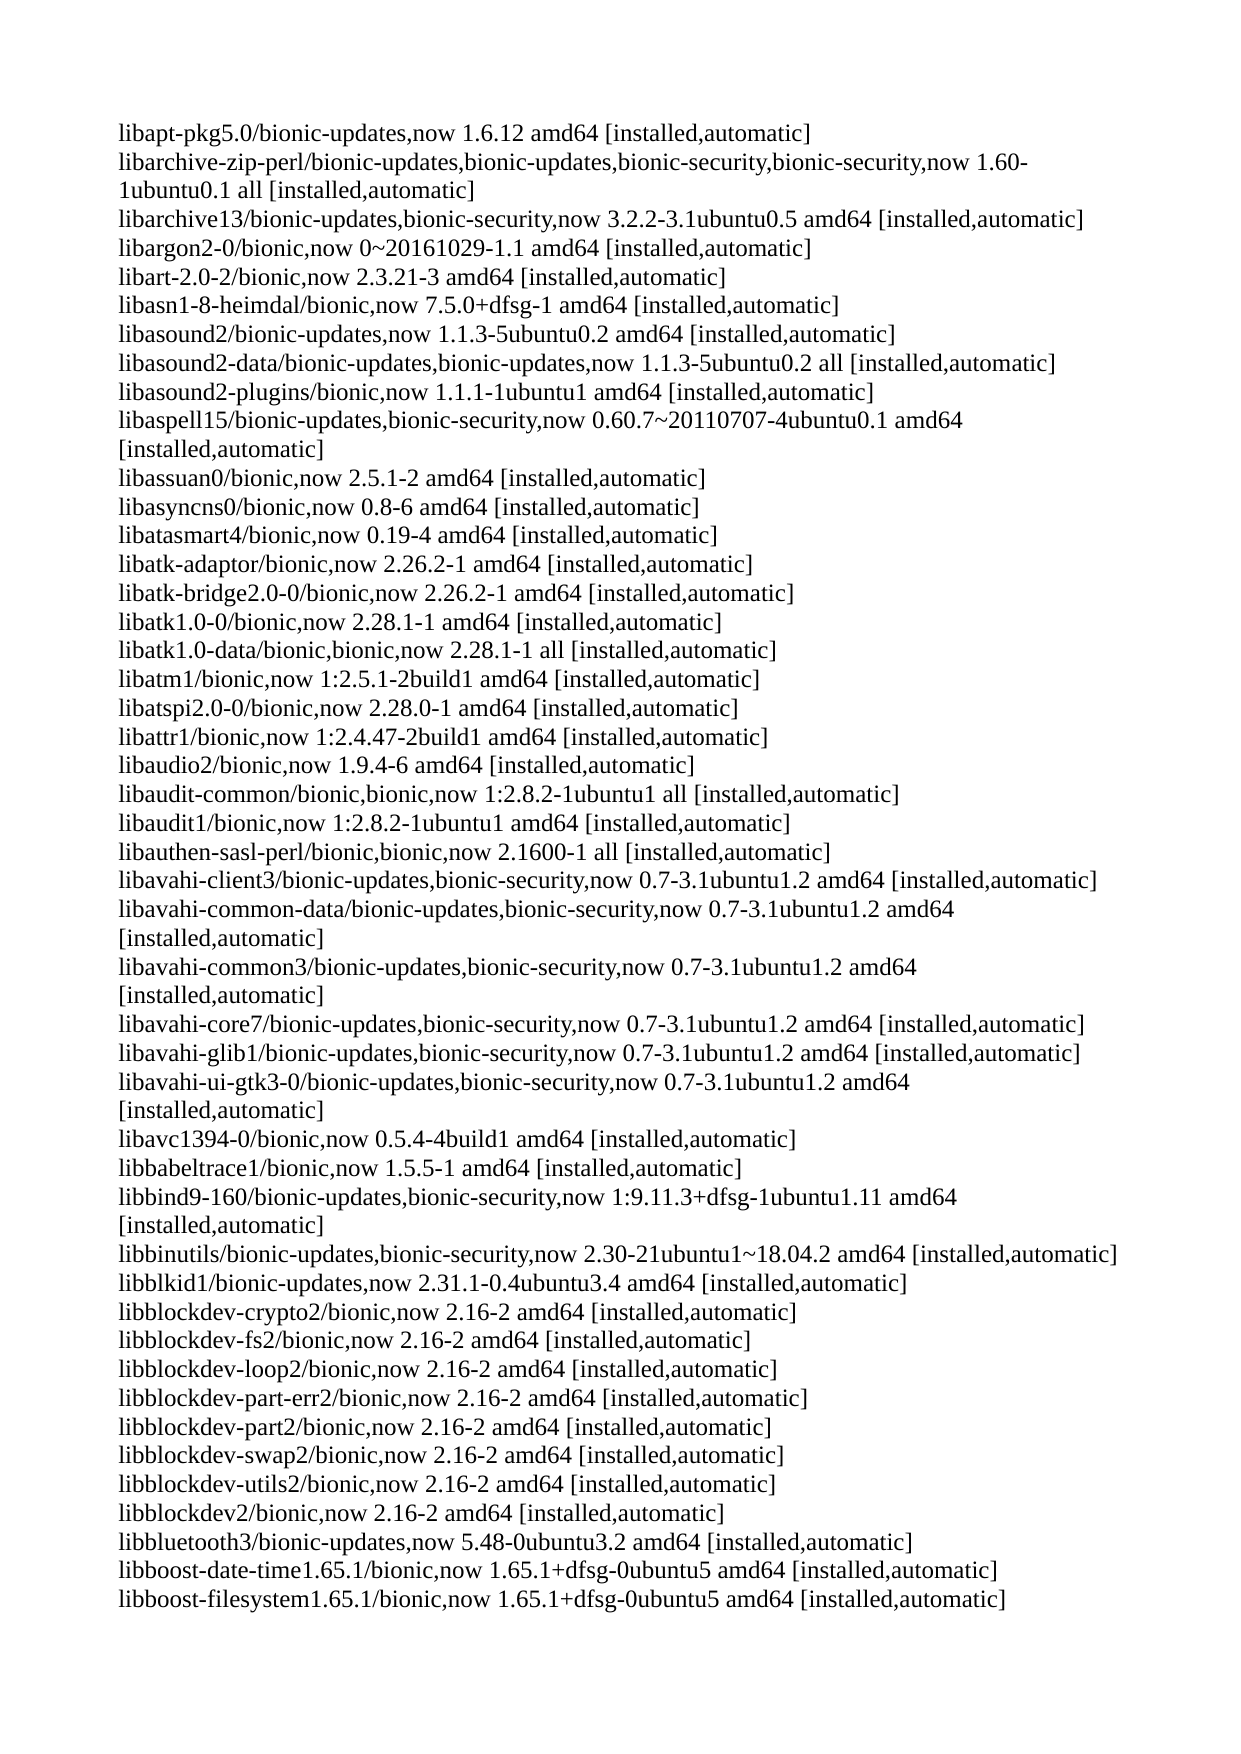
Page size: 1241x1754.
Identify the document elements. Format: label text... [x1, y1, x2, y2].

text libblockdev-part-err2/bionic,now 2.16-2 amd64 [installed,automatic] [118, 1383, 1122, 1412]
text libbind9-160/bionic-updates,bionic-security,now 1:9.11.3+dfsg-1ubuntu1.11 amd64 [installed,automatic] [118, 1182, 1122, 1239]
text libarchive13/bionic-updates,bionic-security,now 3.2.2-3.1ubuntu0.5 amd64 [installed,automatic] [118, 204, 1122, 233]
text libavc1394-0/bionic,now 0.5.4-4build1 amd64 [installed,automatic] [118, 1124, 1122, 1153]
text libblockdev-crypto2/bionic,now 2.16-2 amd64 [installed,automatic] [118, 1297, 1122, 1326]
text libavahi-common-data/bionic-updates,bionic-security,now 0.7-3.1ubuntu1.2 amd64 [installed,automatic] [118, 894, 1122, 952]
text libbabeltrace1/bionic,now 1.5.5-1 amd64 [installed,automatic] [118, 1153, 1122, 1182]
text libaudio2/bionic,now 1.9.4-6 amd64 [installed,automatic] [118, 751, 1122, 779]
text libatm1/bionic,now 1:2.5.1-2build1 amd64 [installed,automatic] [118, 664, 1122, 693]
text libauthen-sasl-perl/bionic,bionic,now 2.1600-1 all [installed,automatic] [118, 837, 1122, 866]
text libavahi-ui-gtk3-0/bionic-updates,bionic-security,now 0.7-3.1ubuntu1.2 amd64 [installed,automatic] [118, 1067, 1122, 1124]
text libarchive-zip-perl/bionic-updates,bionic-updates,bionic-security,bionic-security,now 1.60-1ubuntu0.1 all [installed,automatic] [118, 147, 1122, 204]
text libassuan0/bionic,now 2.5.1-2 amd64 [installed,automatic] [118, 463, 1122, 492]
text libavahi-common3/bionic-updates,bionic-security,now 0.7-3.1ubuntu1.2 amd64 [installed,automatic] [118, 952, 1122, 1009]
text libbluetooth3/bionic-updates,now 5.48-0ubuntu3.2 amd64 [installed,automatic] [118, 1527, 1122, 1556]
text libasound2-plugins/bionic,now 1.1.1-1ubuntu1 amd64 [installed,automatic] [118, 377, 1122, 406]
text libasound2-data/bionic-updates,bionic-updates,now 1.1.3-5ubuntu0.2 all [installed,automatic] [118, 348, 1122, 377]
text libaudit1/bionic,now 1:2.8.2-1ubuntu1 amd64 [installed,automatic] [118, 808, 1122, 837]
text libblockdev-part2/bionic,now 2.16-2 amd64 [installed,automatic] [118, 1412, 1122, 1441]
text libblockdev-utils2/bionic,now 2.16-2 amd64 [installed,automatic] [118, 1469, 1122, 1498]
text libapt-pkg5.0/bionic-updates,now 1.6.12 amd64 [installed,automatic] [118, 118, 1122, 147]
text libasn1-8-heimdal/bionic,now 7.5.0+dfsg-1 amd64 [installed,automatic] [118, 291, 1122, 319]
text libatk1.0-0/bionic,now 2.28.1-1 amd64 [installed,automatic] [118, 607, 1122, 636]
text libboost-date-time1.65.1/bionic,now 1.65.1+dfsg-0ubuntu5 amd64 [installed,automatic] [118, 1556, 1122, 1584]
text libaudit-common/bionic,bionic,now 1:2.8.2-1ubuntu1 all [installed,automatic] [118, 779, 1122, 808]
text libblockdev2/bionic,now 2.16-2 amd64 [installed,automatic] [118, 1498, 1122, 1527]
text libavahi-core7/bionic-updates,bionic-security,now 0.7-3.1ubuntu1.2 amd64 [installed,automatic] [118, 1009, 1122, 1038]
text libatasmart4/bionic,now 0.19-4 amd64 [installed,automatic] [118, 521, 1122, 549]
text libargon2-0/bionic,now 0~20161029-1.1 amd64 [installed,automatic] [118, 233, 1122, 262]
text libblockdev-loop2/bionic,now 2.16-2 amd64 [installed,automatic] [118, 1354, 1122, 1383]
text libasyncns0/bionic,now 0.8-6 amd64 [installed,automatic] [118, 492, 1122, 521]
text libblkid1/bionic-updates,now 2.31.1-0.4ubuntu3.4 amd64 [installed,automatic] [118, 1268, 1122, 1297]
text libavahi-glib1/bionic-updates,bionic-security,now 0.7-3.1ubuntu1.2 amd64 [installed,automatic] [118, 1038, 1122, 1067]
text libatspi2.0-0/bionic,now 2.28.0-1 amd64 [installed,automatic] [118, 693, 1122, 722]
text libblockdev-swap2/bionic,now 2.16-2 amd64 [installed,automatic] [118, 1441, 1122, 1469]
text libart-2.0-2/bionic,now 2.3.21-3 amd64 [installed,automatic] [118, 262, 1122, 291]
text libavahi-client3/bionic-updates,bionic-security,now 0.7-3.1ubuntu1.2 amd64 [installed,automatic] [118, 866, 1122, 894]
text libatk-adaptor/bionic,now 2.26.2-1 amd64 [installed,automatic] [118, 549, 1122, 578]
text libbinutils/bionic-updates,bionic-security,now 2.30-21ubuntu1~18.04.2 amd64 [installed,automatic] [118, 1239, 1122, 1268]
text libatk1.0-data/bionic,bionic,now 2.28.1-1 all [installed,automatic] [118, 636, 1122, 664]
text libatk-bridge2.0-0/bionic,now 2.26.2-1 amd64 [installed,automatic] [118, 578, 1122, 607]
text libattr1/bionic,now 1:2.4.47-2build1 amd64 [installed,automatic] [118, 722, 1122, 751]
text libaspell15/bionic-updates,bionic-security,now 0.60.7~20110707-4ubuntu0.1 amd64 [installed,automatic] [118, 406, 1122, 463]
text libboost-filesystem1.65.1/bionic,now 1.65.1+dfsg-0ubuntu5 amd64 [installed,automatic] [118, 1584, 1122, 1613]
text libblockdev-fs2/bionic,now 2.16-2 amd64 [installed,automatic] [118, 1326, 1122, 1354]
text libasound2/bionic-updates,now 1.1.3-5ubuntu0.2 amd64 [installed,automatic] [118, 319, 1122, 348]
